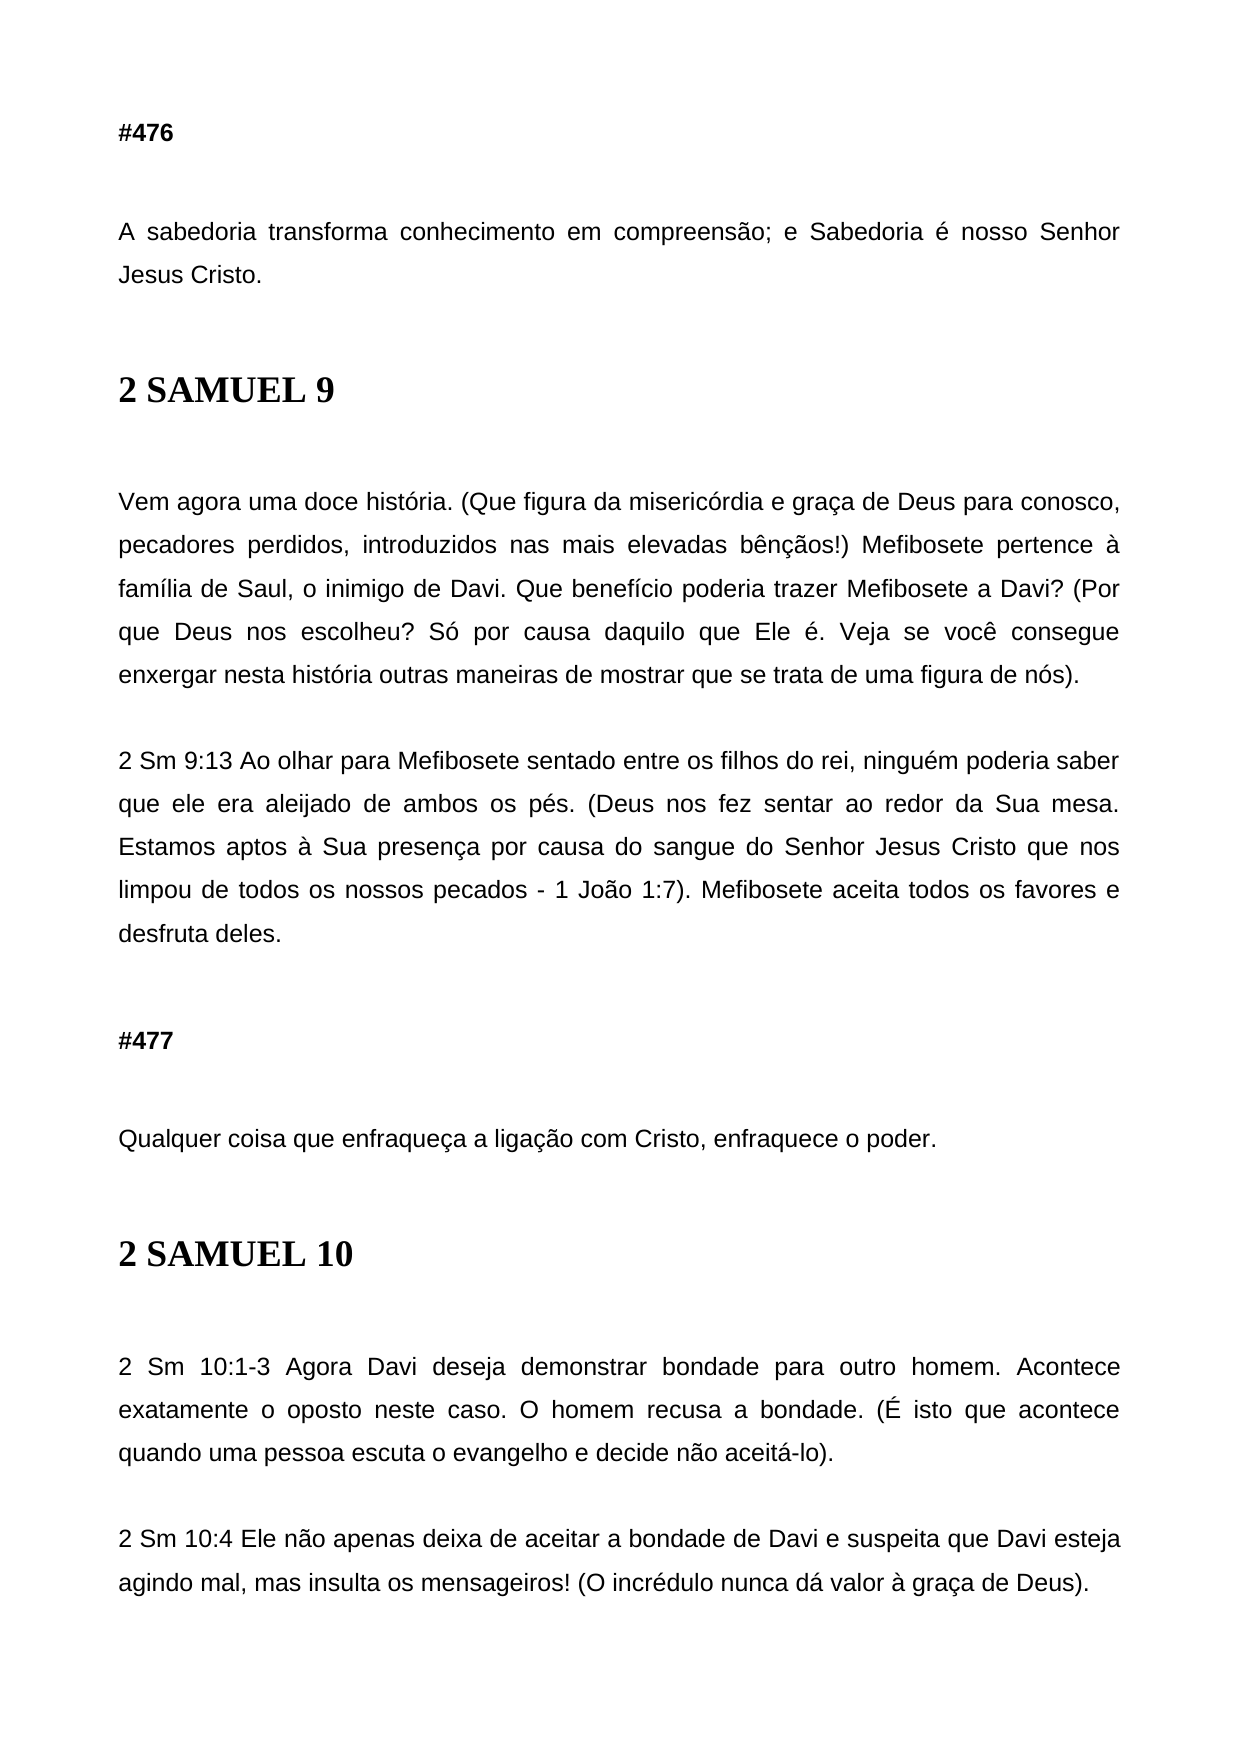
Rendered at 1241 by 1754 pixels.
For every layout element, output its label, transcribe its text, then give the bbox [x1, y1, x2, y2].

subtitle 2 SAMUEL 10 [118, 1232, 1122, 1275]
subtitle 2 SAMUEL 9 [118, 367, 1122, 410]
text Qualquer coisa que enfraqueça a ligação com Cristo, enfraquece o poder. [118, 1124, 1122, 1153]
text A sabedoria transforma conhecimento em compreensão; e Sabedoria é nosso Senhor Jesus Cristo. [118, 217, 1122, 289]
text 2 Sm 10:1-3 Agora Davi deseja demonstrar bondade para outro homem. Acontece exatamente o oposto neste caso. O homem recusa a bondade. (É isto que acontece quando uma pessoa escuta o evangelho e decide não aceitá-lo). [118, 1352, 1122, 1467]
text Vem agora uma doce história. (Que figura da misericórdia e graça de Deus para conosco, pecadores perdidos, introduzidos nas mais elevadas bênçãos!) Mefibosete pertence à família de Saul, o inimigo de Davi. Que benefício poderia trazer Mefibosete a Davi? (Por que Deus nos escolheu? Só por causa daquilo que Ele é. Veja se você consegue enxergar nesta história outras maneiras de mostrar que se trata de uma figura de nós). [118, 487, 1122, 689]
subtitle #476 [118, 118, 1122, 147]
subtitle #477 [118, 1026, 1122, 1054]
text 2 Sm 9:13 Ao olhar para Mefibosete sentado entre os filhos do rei, ninguém poderia saber que ele era aleijado de ambos os pés. (Deus nos fez sentar ao redor da Sua mesa. Estamos aptos à Sua presença por causa do sangue do Senhor Jesus Cristo que nos limpou de todos os nossos pecados - 1 João 1:7). Mefibosete aceita todos os favores e desfruta deles. [118, 746, 1122, 947]
text 2 Sm 10:4 Ele não apenas deixa de aceitar a bondade de Davi e suspeita que Davi esteja agindo mal, mas insulta os mensageiros! (O incrédulo nunca dá valor à graça de Deus). [118, 1524, 1122, 1596]
